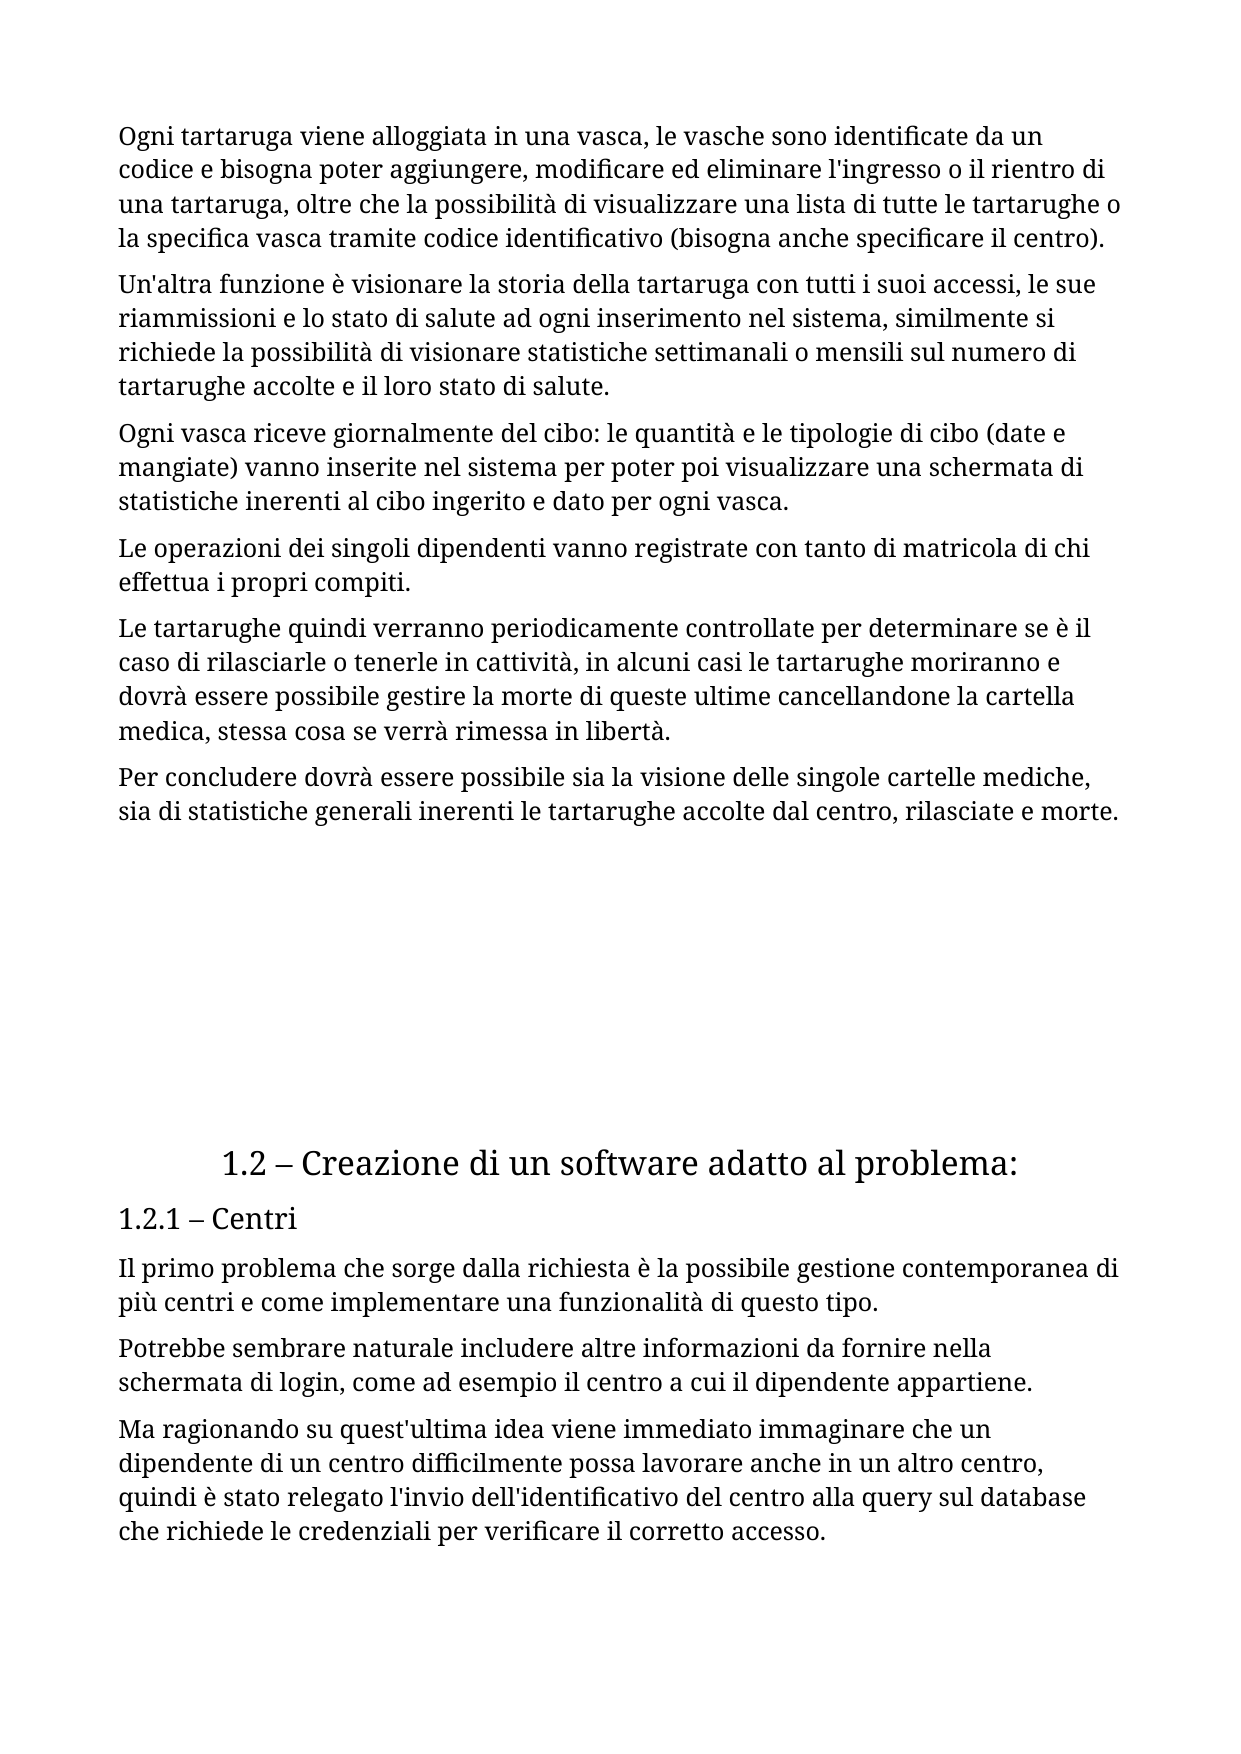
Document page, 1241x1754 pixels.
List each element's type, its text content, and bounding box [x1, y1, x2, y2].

text Potrebbe sembrare naturale includere altre informazioni da fornire nella schermata di login, come ad esempio il centro a cui il dipendente appartiene. [118, 1331, 1122, 1399]
text Le operazioni dei singoli dipendenti vanno registrate con tanto di matricola di chi effettua i propri compiti. [118, 530, 1122, 598]
text Il primo problema che sorge dalla richiesta è la possibile gestione contemporanea di più centri e come implementare una funzionalità di questo tipo. [118, 1250, 1122, 1318]
text Le tartarughe quindi verranno periodicamente controllate per determinare se è il caso di rilasciarle o tenerle in cattività, in alcuni casi le tartarughe moriranno e dovrà essere possibile gestire la morte di queste ultime cancellandone la cartella medica, stessa cosa se verrà rimessa in libertà. [118, 611, 1122, 747]
text Ogni vasca riceve giornalmente del cibo: le quantità e le tipologie di cibo (date e mangiate) vanno inserite nel sistema per poter poi visualizzare una schermata di statistiche inerenti al cibo ingerito e dato per ogni vasca. [118, 416, 1122, 518]
text Ogni tartaruga viene alloggiata in una vasca, le vasche sono identificate da un codice e bisogna poter aggiungere, modificare ed eliminare l'ingresso o il rientro di una tartaruga, oltre che la possibilità di visualizzare una lista di tutte le tartarughe o la specifica vasca tramite codice identificativo (bisogna anche specificare il centro). [118, 118, 1122, 254]
text Un'altra funzione è visionare la storia della tartaruga con tutti i suoi accessi, le sue riammissioni e lo stato di salute ad ogni inserimento nel sistema, similmente si richiede la possibilità di visionare statistiche settimanali o mensili sul numero di tartarughe accolte e il loro stato di salute. [118, 267, 1122, 403]
text Ma ragionando su quest'ultima idea viene immediato immaginare che un dipendente di un centro difficilmente possa lavorare anche in un altro centro, quindi è stato relegato l'invio dell'identificativo del centro alla query sul database che richiede le credenziali per verificare il corretto accesso. [118, 1411, 1122, 1548]
text 1.2.1 – Centri [118, 1198, 1122, 1238]
subtitle 1.2 – Creazione di un software adatto al problema: [118, 1140, 1122, 1186]
text Per concludere dovrà essere possibile sia la visione delle singole cartelle mediche, sia di statistiche generali inerenti le tartarughe accolte dal centro, rilasciate e morte. [118, 760, 1122, 828]
